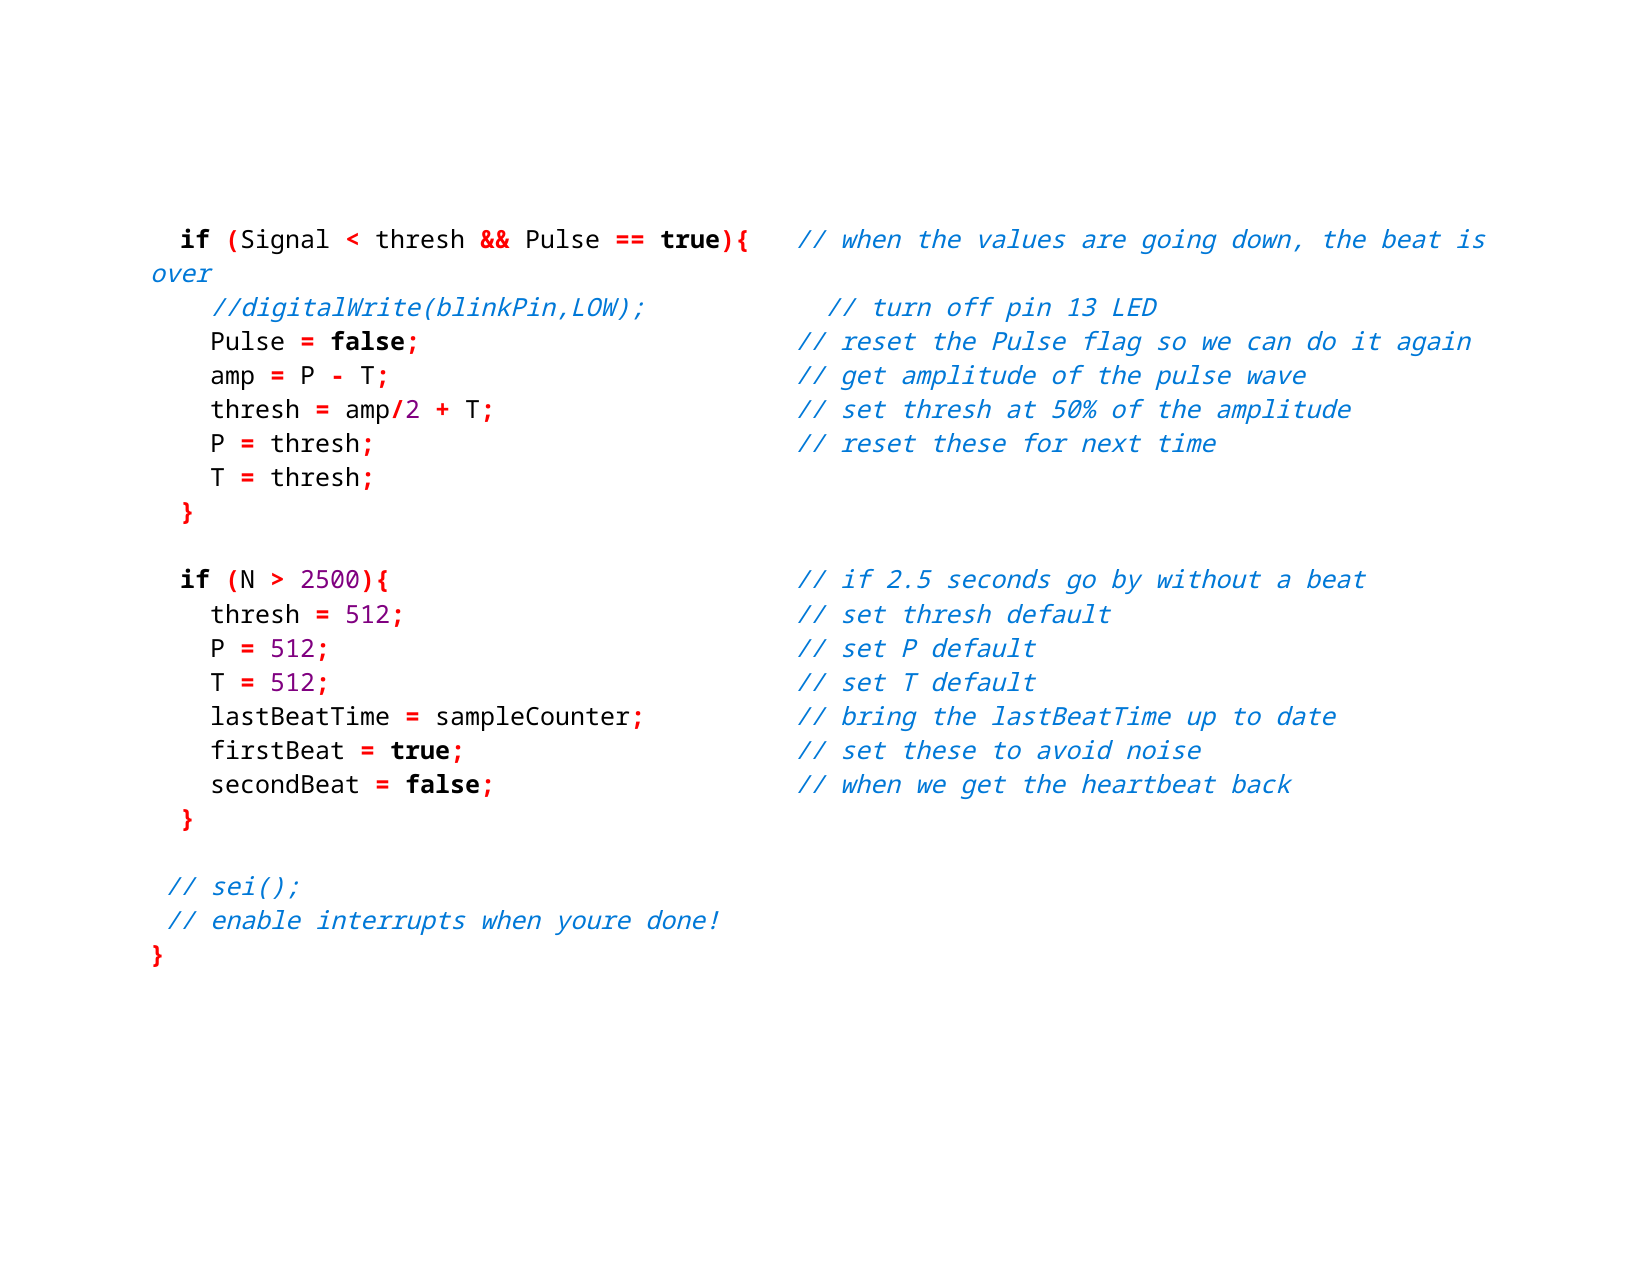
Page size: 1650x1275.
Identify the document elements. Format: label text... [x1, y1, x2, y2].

text Pulse = false; // reset the Pulse flag so we can do it again [150, 324, 1500, 358]
text thresh = amp/2 + T; // set thresh at 50% of the amplitude [150, 392, 1500, 426]
text // sei(); [150, 869, 1500, 903]
text amp = P - T; // get amplitude of the pulse wave [150, 358, 1500, 392]
text P = 512; // set P default [150, 630, 1500, 664]
text firstBeat = true; // set these to avoid noise [150, 732, 1500, 767]
text if (Signal < thresh && Pulse == true){ // when the values are going down, the beat is over [150, 222, 1500, 290]
text secondBeat = false; // when we get the heartbeat back [150, 767, 1500, 801]
text // enable interrupts when youre done! [150, 903, 1500, 937]
text } [150, 937, 1500, 971]
text lastBeatTime = sampleCounter; // bring the lastBeatTime up to date [150, 698, 1500, 732]
text } [150, 801, 1500, 835]
text if (N > 2500){ // if 2.5 seconds go by without a beat [150, 562, 1500, 596]
text T = thresh; [150, 460, 1500, 494]
text } [150, 494, 1500, 528]
text //digitalWrite(blinkPin,LOW); // turn off pin 13 LED [150, 290, 1500, 324]
text thresh = 512; // set thresh default [150, 596, 1500, 630]
text T = 512; // set T default [150, 664, 1500, 698]
text P = thresh; // reset these for next time [150, 426, 1500, 460]
